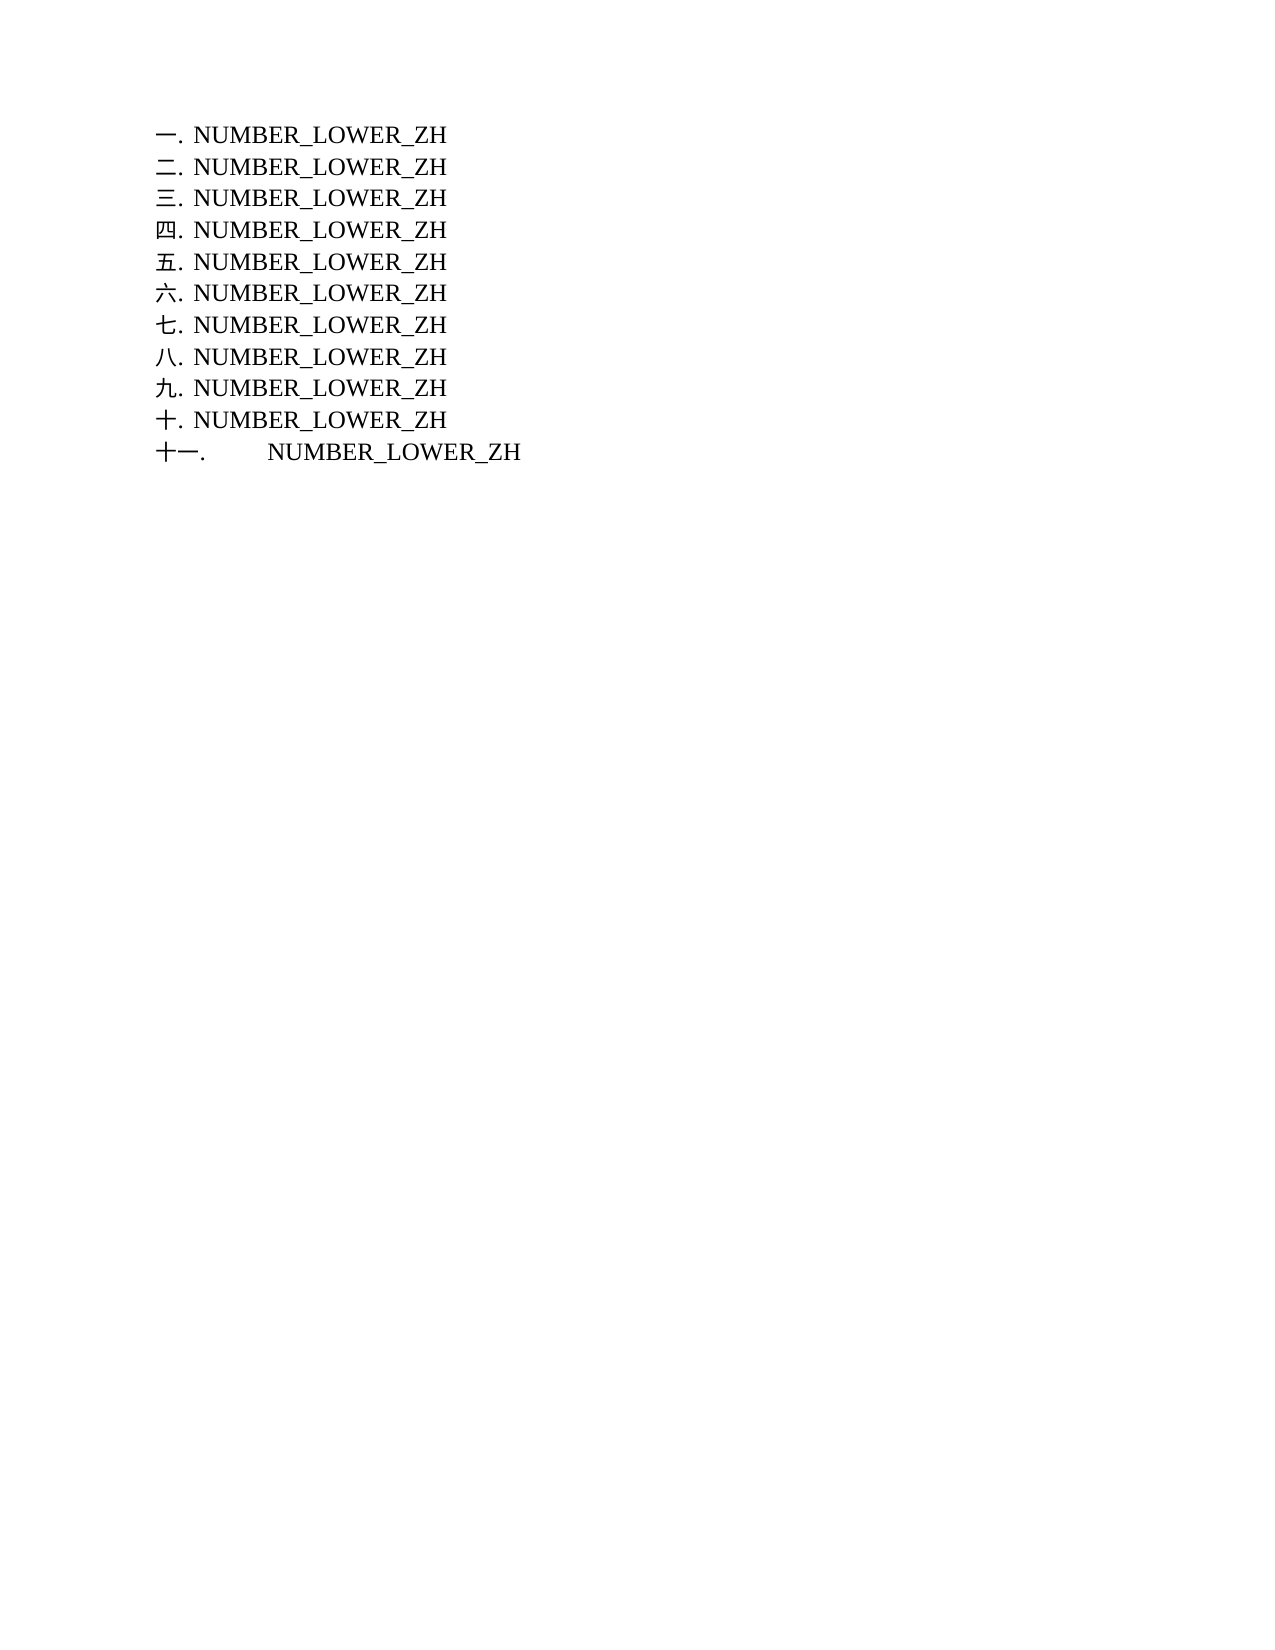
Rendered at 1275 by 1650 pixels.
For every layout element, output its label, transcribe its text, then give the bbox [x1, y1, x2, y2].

list NUMBER_LOWER_ZH [156, 276, 1157, 308]
list NUMBER_LOWER_ZH [156, 245, 1157, 276]
list NUMBER_LOWER_ZH [156, 403, 1157, 435]
list NUMBER_LOWER_ZH [156, 435, 1157, 466]
list NUMBER_LOWER_ZH [156, 340, 1157, 371]
list NUMBER_LOWER_ZH [156, 181, 1157, 213]
list NUMBER_LOWER_ZH [156, 118, 1157, 150]
list NUMBER_LOWER_ZH [156, 308, 1157, 340]
list NUMBER_LOWER_ZH [156, 150, 1157, 181]
list NUMBER_LOWER_ZH [156, 213, 1157, 245]
list NUMBER_LOWER_ZH [156, 371, 1157, 403]
